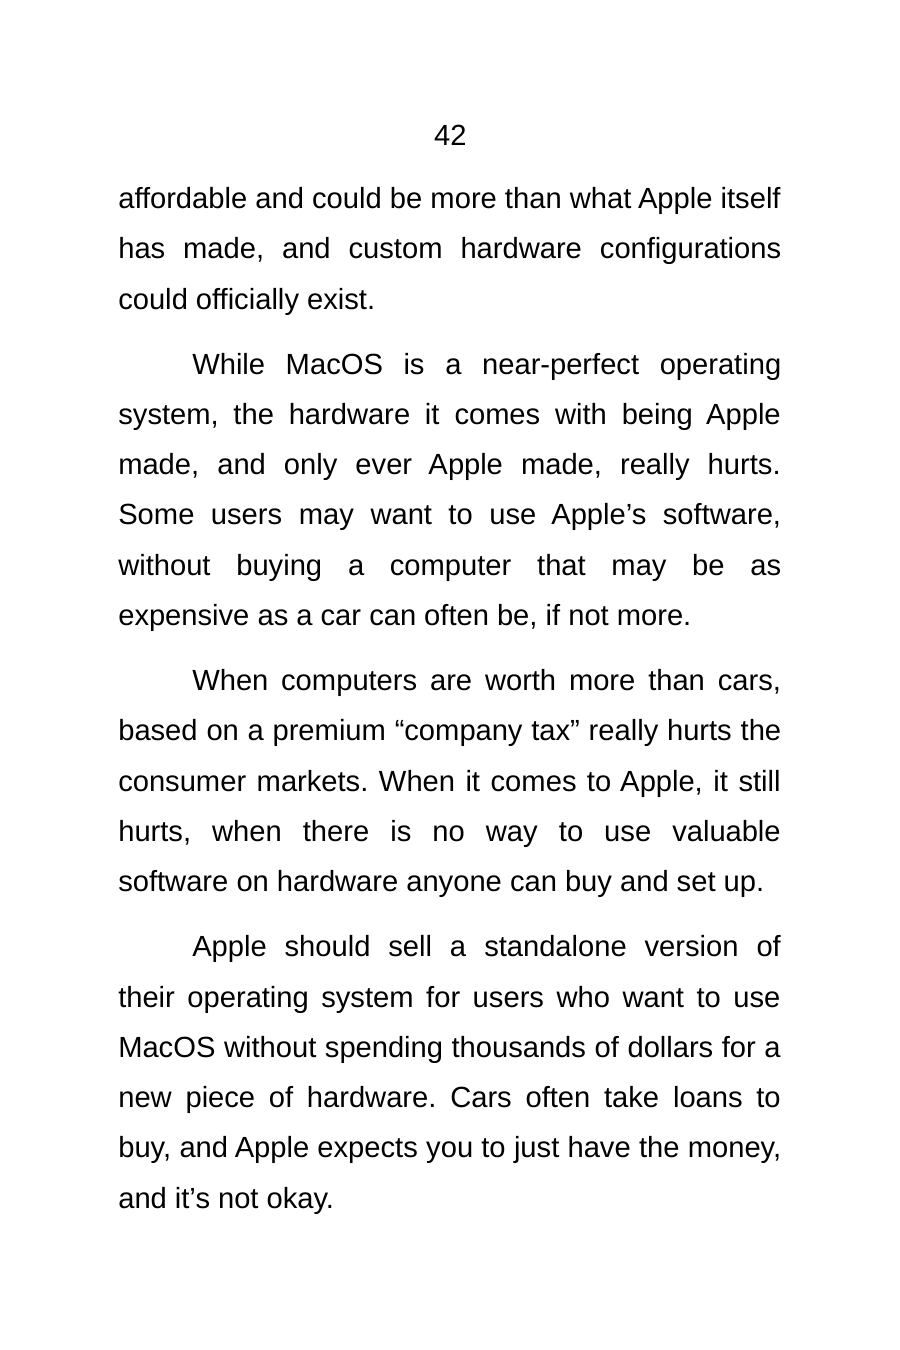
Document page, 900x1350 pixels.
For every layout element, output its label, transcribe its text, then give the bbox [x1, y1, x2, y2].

text Apple should sell a standalone version of their operating system for users who want to use MacOS without spending thousands of dollars for a new piece of hardware. Cars often take loans to buy, and Apple expects you to just have the money, and it’s not okay. [118, 929, 782, 1214]
text While MacOS is a near-perfect operating system, the hardware it comes with being Apple made, and only ever Apple made, really hurts. Some users may want to use Apple’s software, without buying a computer that may be as expensive as a car can often be, if not more. [118, 347, 782, 632]
text affordable and could be more than what Apple itself has made, and custom hardware configurations could officially exist. [118, 181, 782, 315]
text When computers are worth more than cars, based on a premium “company tax” really hurts the consumer markets. When it comes to Apple, it still hurts, when there is no way to use valuable software on hardware anyone can buy and set up. [118, 663, 782, 898]
